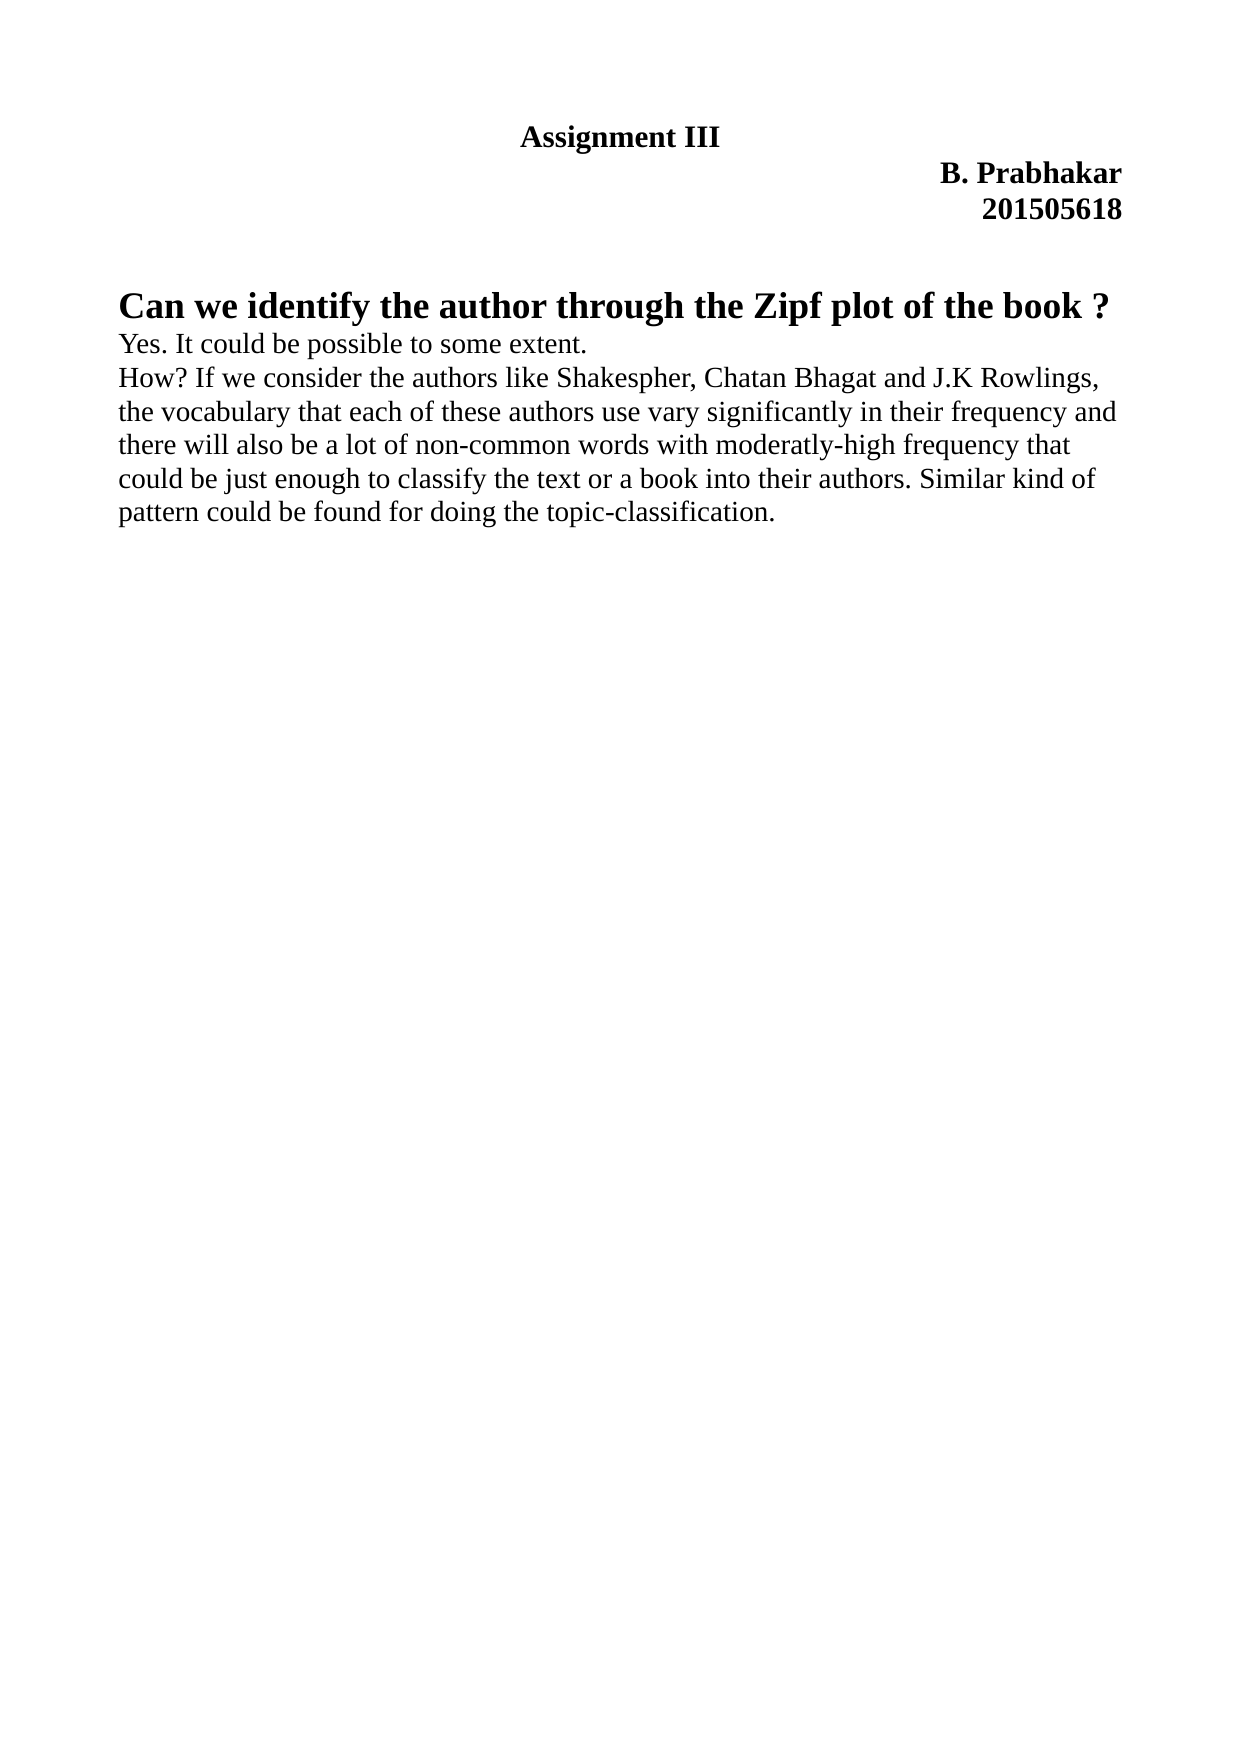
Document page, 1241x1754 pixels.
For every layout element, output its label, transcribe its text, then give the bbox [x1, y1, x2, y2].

text B. Prabhakar [118, 154, 1122, 190]
text Yes. It could be possible to some extent. [118, 327, 1122, 360]
text Can we identify the author through the Zipf plot of the book ? [118, 283, 1122, 327]
text How? If we consider the authors like Shakespher, Chatan Bhagat and J.K Rowlings, the vocabulary that each of these authors use vary significantly in their frequency and there will also be a lot of non-common words with moderatly-high frequency that could be just enough to classify the text or a book into their authors. Similar kind of pattern could be found for doing the topic-classification. [118, 360, 1122, 528]
text Assignment III [118, 118, 1122, 154]
text 201505618 [118, 190, 1122, 226]
